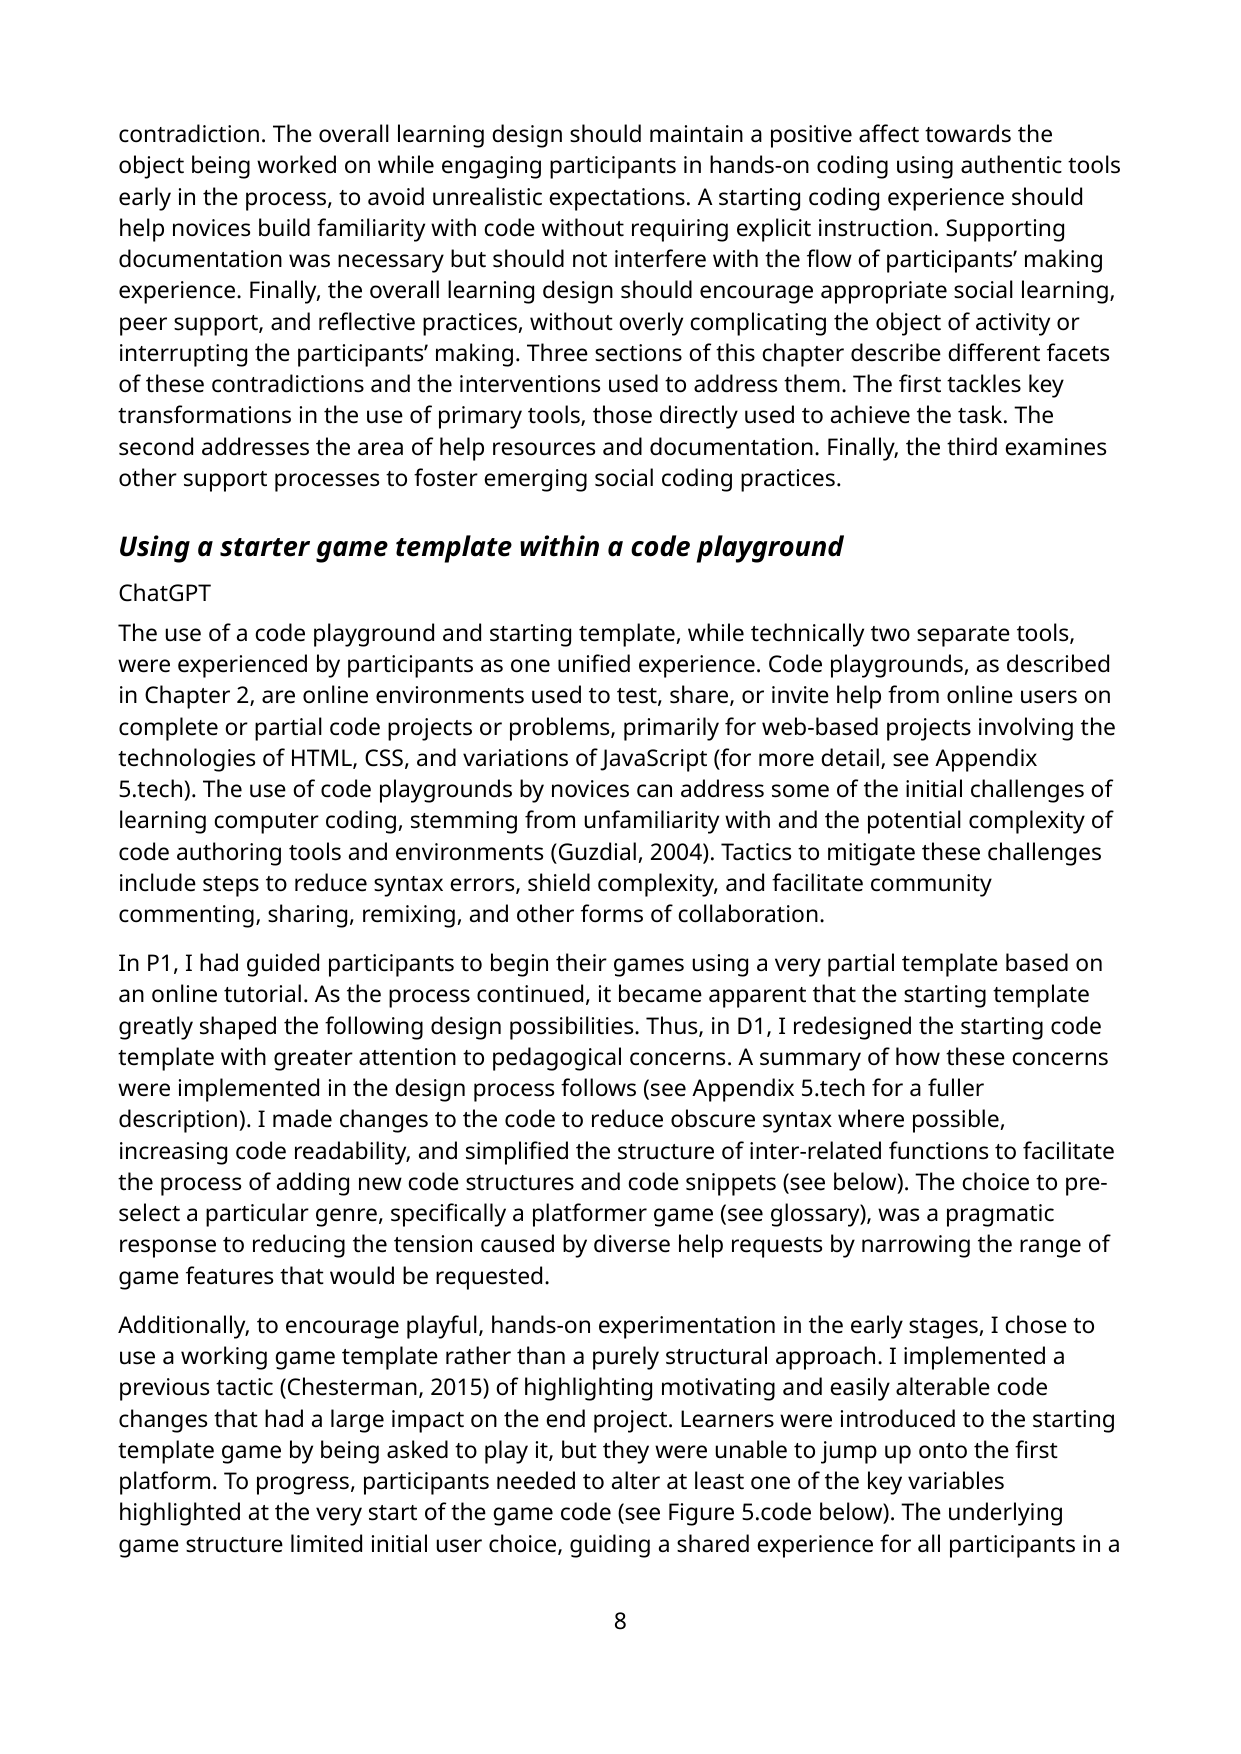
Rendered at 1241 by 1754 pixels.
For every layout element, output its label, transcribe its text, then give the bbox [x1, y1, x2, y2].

text The use of a code playground and starting template, while technically two separate tools, were experienced by participants as one unified experience. Code playgrounds, as described in Chapter 2, are online environments used to test, share, or invite help from online users on complete or partial code projects or problems, primarily for web-based projects involving the technologies of HTML, CSS, and variations of JavaScript (for more detail, see Appendix 5.tech). The use of code playgrounds by novices can address some of the initial challenges of learning computer coding, stemming from unfamiliarity with and the potential complexity of code authoring tools and environments (Guzdial, 2004). Tactics to mitigate these challenges include steps to reduce syntax errors, shield complexity, and facilitate community commenting, sharing, remixing, and other forms of collaboration. [118, 617, 1122, 929]
text contradiction. The overall learning design should maintain a positive affect towards the object being worked on while engaging participants in hands-on coding using authentic tools early in the process, to avoid unrealistic expectations. A starting coding experience should help novices build familiarity with code without requiring explicit instruction. Supporting documentation was necessary but should not interfere with the flow of participants’ making experience. Finally, the overall learning design should encourage appropriate social learning, peer support, and reflective practices, without overly complicating the object of activity or interrupting the participants’ making. Three sections of this chapter describe different facets of these contradictions and the interventions used to address them. The first tackles key transformations in the use of primary tools, those directly used to achieve the task. The second addresses the area of help resources and documentation. Finally, the third examines other support processes to foster emerging social coding practices. [118, 118, 1122, 493]
subtitle Using a starter game template within a code playground [118, 527, 1122, 564]
text Additionally, to encourage playful, hands-on experimentation in the early stages, I chose to use a working game template rather than a purely structural approach. I implemented a previous tactic (Chesterman, 2015) of highlighting motivating and easily alterable code changes that had a large impact on the end project. Learners were introduced to the starting template game by being asked to play it, but they were unable to jump up onto the first platform. To progress, participants needed to alter at least one of the key variables highlighted at the very start of the game code (see Figure 5.code below). The underlying game structure limited initial user choice, guiding a shared experience for all participants in a [118, 1309, 1122, 1559]
text In P1, I had guided participants to begin their games using a very partial template based on an online tutorial. As the process continued, it became apparent that the starting template greatly shaped the following design possibilities. Thus, in D1, I redesigned the starting code template with greater attention to pedagogical concerns. A summary of how these concerns were implemented in the design process follows (see Appendix 5.tech for a fuller description). I made changes to the code to reduce obscure syntax where possible, increasing code readability, and simplified the structure of inter-related functions to facilitate the process of adding new code structures and code snippets (see below). The choice to pre-select a particular genre, specifically a platformer game (see glossary), was a pragmatic response to reducing the tension caused by diverse help requests by narrowing the range of game features that would be requested. [118, 947, 1122, 1291]
text ChatGPT [118, 576, 1122, 608]
